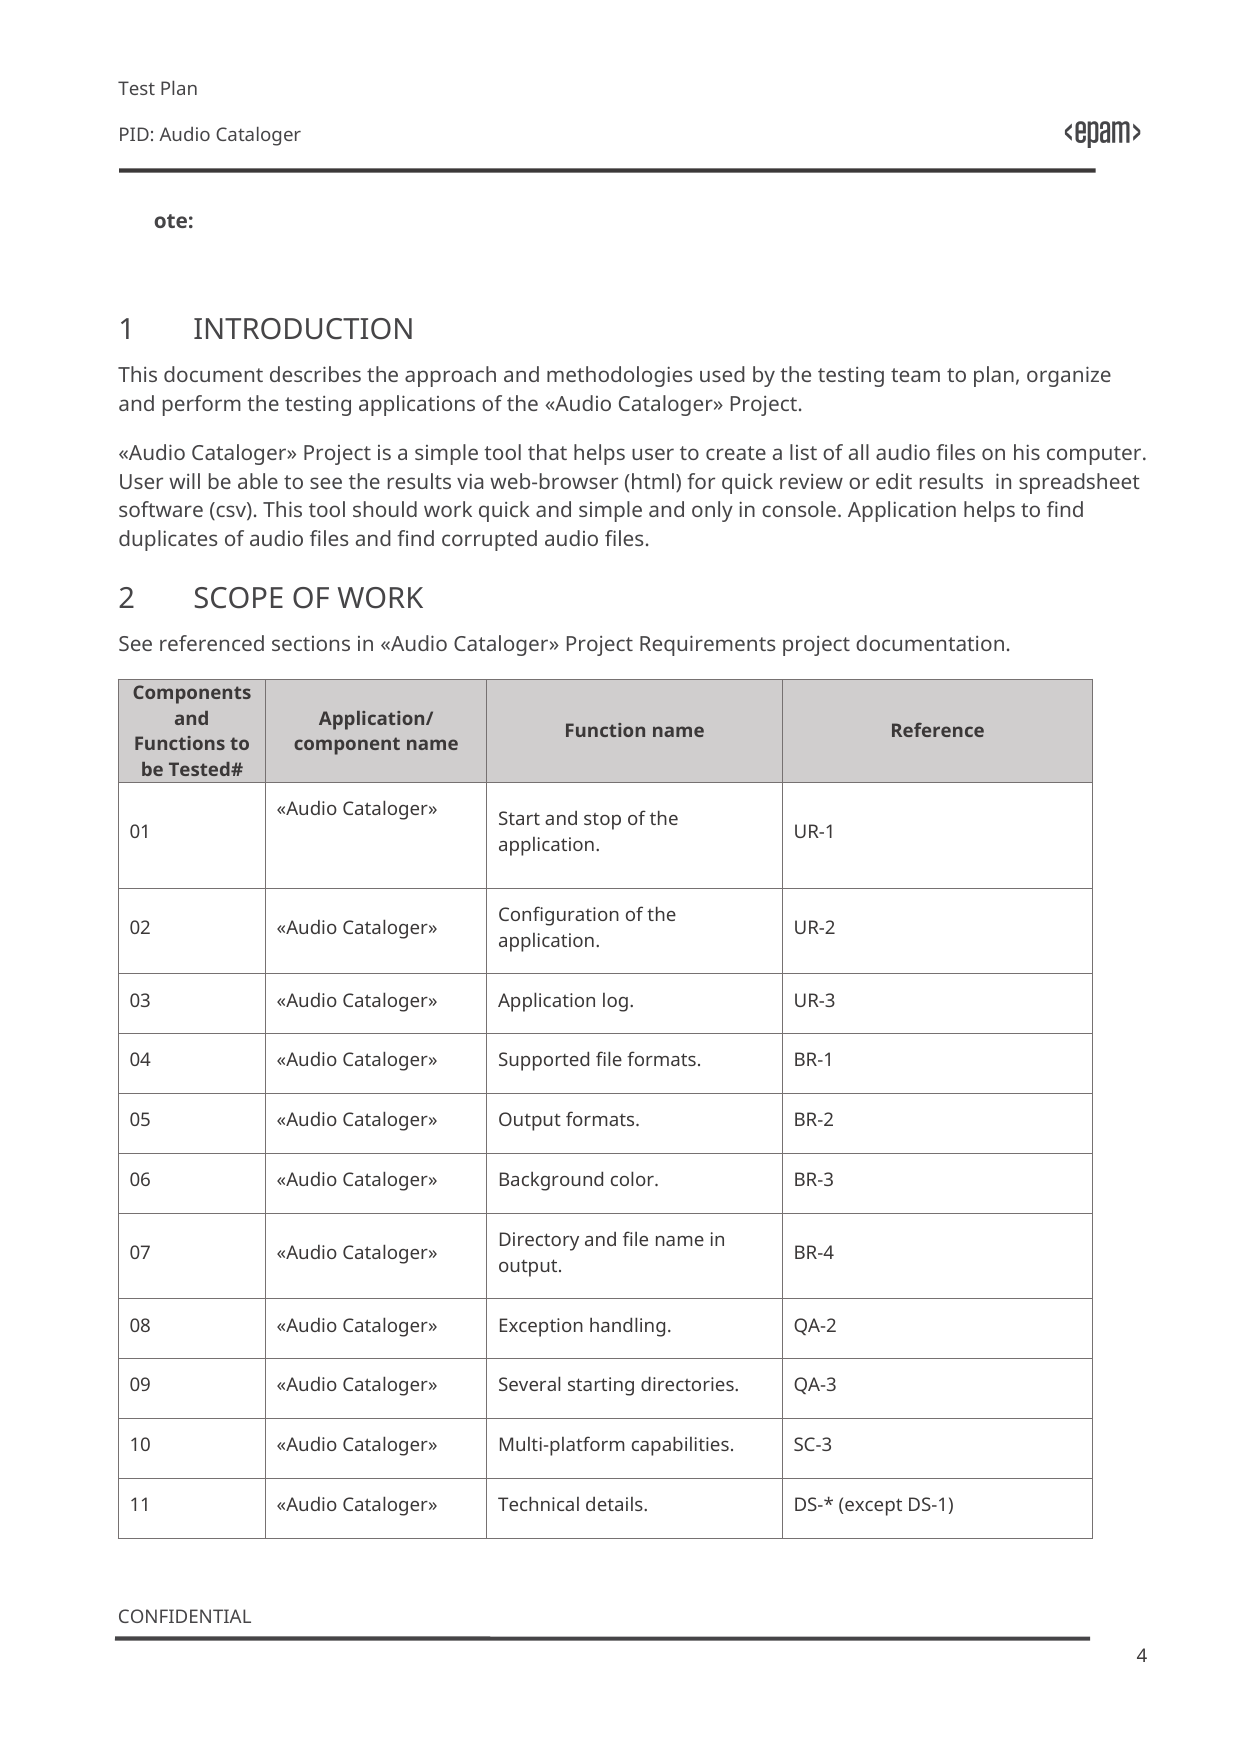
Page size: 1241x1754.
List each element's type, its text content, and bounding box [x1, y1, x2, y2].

table_cell Technical details. [487, 1479, 782, 1538]
table_cell BR-1 [783, 1034, 1092, 1093]
table_cell 09 [119, 1359, 265, 1418]
table_cell BR-3 [783, 1154, 1092, 1213]
table_cell Start and stop of the application. [487, 783, 782, 888]
table_cell «Audio Cataloger» [266, 1094, 486, 1153]
table_cell DS-* (except DS-1) [783, 1479, 1092, 1538]
table_cell «Audio Cataloger» [266, 1034, 486, 1093]
table_cell «Audio Cataloger» [266, 889, 486, 973]
table_cell Exception handling. [487, 1299, 782, 1358]
table_cell «Audio Cataloger» [266, 1154, 486, 1213]
table_cell SC-3 [783, 1419, 1092, 1478]
table_cell Application log. [487, 974, 782, 1033]
table_cell QA-3 [783, 1359, 1092, 1418]
table_cell UR-1 [783, 783, 1092, 888]
table_cell 10 [119, 1419, 265, 1478]
table_cell 05 [119, 1094, 265, 1153]
table_header Reference [783, 680, 1092, 782]
table_cell 04 [119, 1034, 265, 1093]
table_cell «Audio Cataloger» [266, 783, 486, 888]
table_header Components and Functions to be Tested# [119, 680, 265, 782]
table_cell Several starting directories. [487, 1359, 782, 1418]
table_cell «Audio Cataloger» [266, 974, 486, 1033]
table_header Function name [487, 680, 782, 782]
table_cell 03 [119, 974, 265, 1033]
table_cell BR-4 [783, 1214, 1092, 1298]
text This document describes the approach and methodologies used by the testing team to plan, organize and perform the testing applications of the «Audio Cataloger» Project. [118, 361, 1152, 417]
table_cell «Audio Cataloger» [266, 1214, 486, 1298]
subtitle Introduction [118, 308, 1152, 348]
text See referenced sections in «Audio Cataloger» Project Requirements project documentation. [118, 629, 1152, 658]
table_cell Background color. [487, 1154, 782, 1213]
table_cell Directory and file name in output. [487, 1214, 782, 1298]
table_cell Configuration of the application. [487, 889, 782, 973]
table_cell «Audio Cataloger» [266, 1419, 486, 1478]
table_cell 08 [119, 1299, 265, 1358]
table_cell BR-2 [783, 1094, 1092, 1153]
table_cell UR-3 [783, 974, 1092, 1033]
table_cell 06 [119, 1154, 265, 1213]
table_cell QA-2 [783, 1299, 1092, 1358]
table_cell Multi-platform capabilities. [487, 1419, 782, 1478]
table_header Application/ component name [266, 680, 486, 782]
text «Audio Cataloger» Project is a simple tool that helps user to create a list of all audio files on his computer. User will be able to see the results via web-browser (html) for quick review or edit results in spreadsheet software (csv). This tool should work quick and simple and only in console. Application helps to find duplicates of audio files and find corrupted audio files. [118, 438, 1152, 552]
subtitle Scope of Work [118, 577, 1152, 617]
table_cell UR-2 [783, 889, 1092, 973]
table_cell 01 [119, 783, 265, 888]
table_cell 11 [119, 1479, 265, 1538]
table_cell Supported file formats. [487, 1034, 782, 1093]
table_cell «Audio Cataloger» [266, 1479, 486, 1538]
table_cell «Audio Cataloger» [266, 1359, 486, 1418]
table_cell 07 [119, 1214, 265, 1298]
table_cell 02 [119, 889, 265, 973]
table_cell Output formats. [487, 1094, 782, 1153]
table_cell «Audio Cataloger» [266, 1299, 486, 1358]
